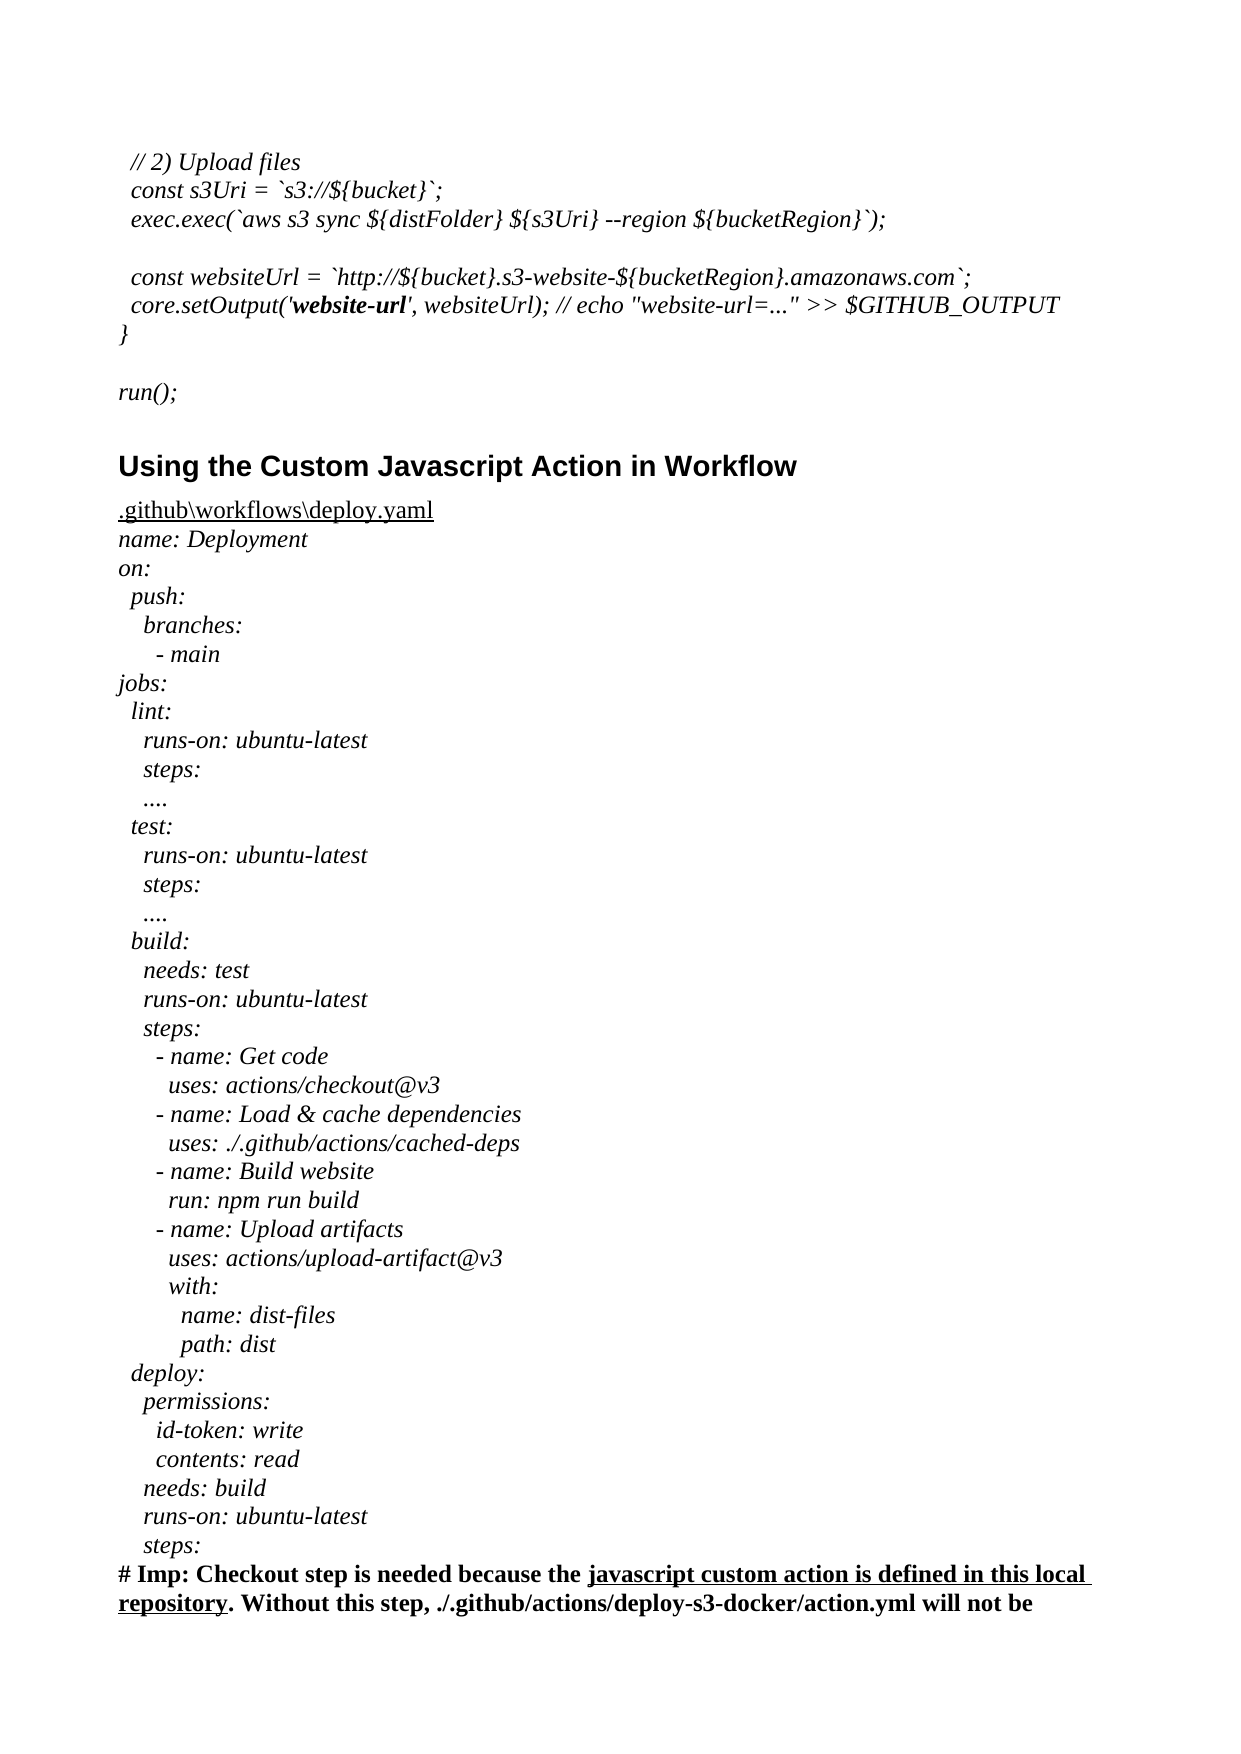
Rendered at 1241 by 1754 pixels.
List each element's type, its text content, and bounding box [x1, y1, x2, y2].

text - name: Upload artifacts [118, 1214, 1122, 1243]
text runs-on: ubuntu-latest [118, 725, 1122, 754]
text jobs: [118, 668, 1122, 696]
text uses: actions/checkout@v3 [118, 1070, 1122, 1099]
text branches: [118, 610, 1122, 639]
text .github\workflows\deploy.yaml [118, 495, 1122, 524]
text run(); [118, 377, 1122, 406]
text deploy: [118, 1358, 1122, 1386]
text } [118, 319, 1122, 348]
text with: [118, 1271, 1122, 1300]
text const websiteUrl = `http://${bucket}.s3-website-${bucketRegion}.amazonaws.com`; [118, 262, 1122, 291]
text contents: read [118, 1444, 1122, 1473]
text exec.exec(`aws s3 sync ${distFolder} ${s3Uri} --region ${bucketRegion}`); [118, 204, 1122, 233]
text on: [118, 553, 1122, 581]
text steps: [118, 754, 1122, 783]
text uses: ./.github/actions/cached-deps [118, 1128, 1122, 1156]
text path: dist [118, 1329, 1122, 1358]
text name: Deployment [118, 524, 1122, 553]
text uses: actions/upload-artifact@v3 [118, 1243, 1122, 1271]
text core.setOutput('website-url', websiteUrl); // echo "website-url=..." >> $GITHUB_OUTPUT [118, 291, 1122, 319]
text steps: [118, 1530, 1122, 1559]
text name: dist-files [118, 1300, 1122, 1329]
text .... [118, 898, 1122, 926]
text const s3Uri = `s3://${bucket}`; [118, 176, 1122, 204]
text permissions: [118, 1386, 1122, 1415]
text needs: test [118, 955, 1122, 984]
text run: npm run build [118, 1185, 1122, 1214]
text - name: Get code [118, 1041, 1122, 1070]
text // 2) Upload files [118, 147, 1122, 176]
text runs-on: ubuntu-latest [118, 840, 1122, 869]
text runs-on: ubuntu-latest [118, 1501, 1122, 1530]
text build: [118, 926, 1122, 955]
text id-token: write [118, 1415, 1122, 1444]
text # Imp: Checkout step is needed because the javascript custom action is defined in this local repository. Without this step, ./.github/actions/deploy-s3-docker/action.yml will not be [118, 1559, 1122, 1616]
subtitle Using the Custom Javascript Action in Workflow [118, 449, 1122, 483]
text runs-on: ubuntu-latest [118, 984, 1122, 1013]
text needs: build [118, 1473, 1122, 1501]
text push: [118, 581, 1122, 610]
text lint: [118, 696, 1122, 725]
text - name: Load & cache dependencies [118, 1099, 1122, 1128]
text - name: Build website [118, 1156, 1122, 1185]
text test: [118, 811, 1122, 840]
text - main [118, 639, 1122, 668]
text steps: [118, 869, 1122, 898]
text .... [118, 783, 1122, 811]
text steps: [118, 1013, 1122, 1041]
